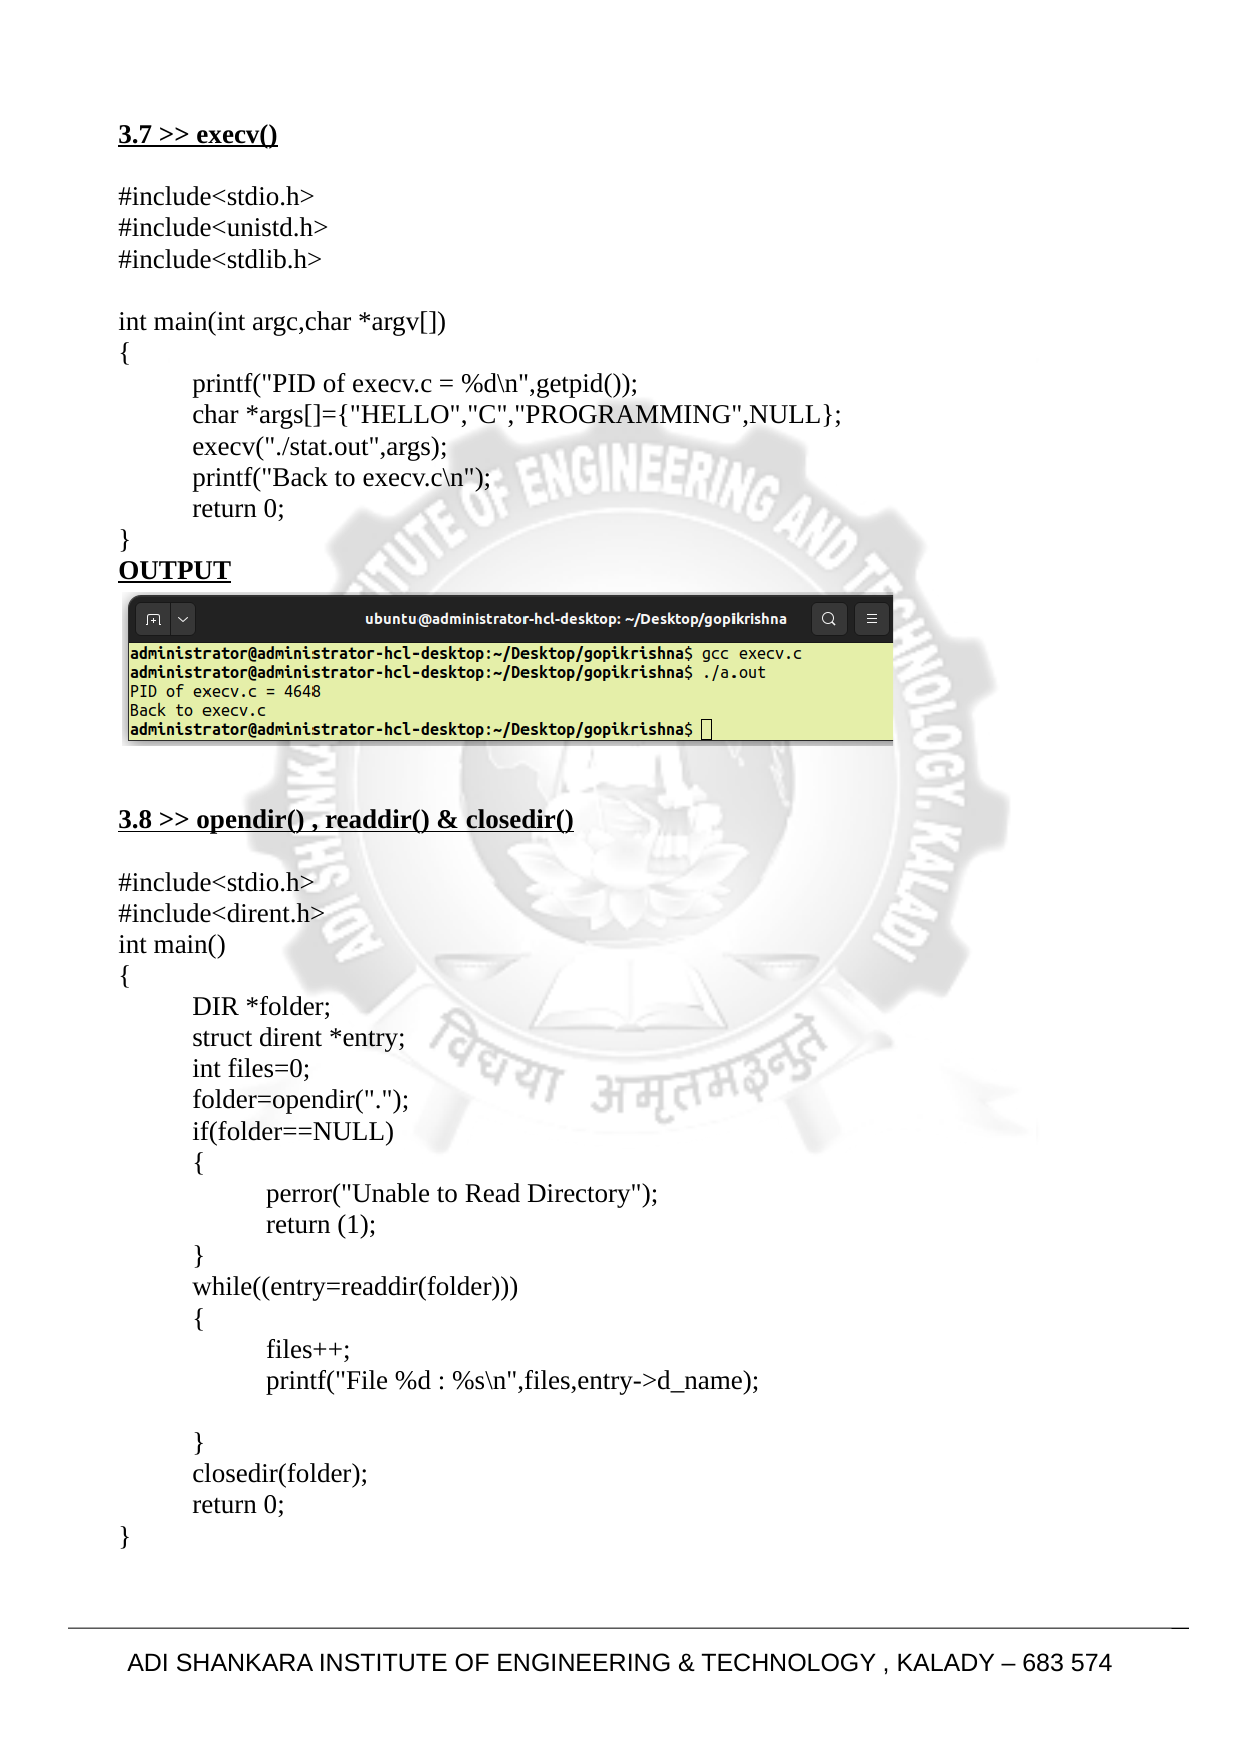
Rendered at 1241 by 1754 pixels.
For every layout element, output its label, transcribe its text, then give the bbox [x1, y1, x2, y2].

text 3.8 >> opendir() , readdir() & closedir() [118, 803, 1122, 834]
text 3.7 >> execv() [118, 118, 1122, 149]
picture [122, 592, 894, 746]
text #include<stdio.h> #include<dirent.h> int main() { DIR *folder; struct dirent *entry; int files=0; folder=opendir("."); if(folder==NULL) { perror("Unable to Read Directory"); return (1); } while((entry=readdir(folder))) { files++; printf("File %d : %s\n",files,entry->d_name); } closedir(folder); return 0; } [118, 866, 1122, 1551]
text #include<stdio.h> #include<unistd.h> #include<stdlib.h> int main(int argc,char *argv[]) { printf("PID of execv.c = %d\n",getpid()); char *args[]={"HELLO","C","PROGRAMMING",NULL}; execv("./stat.out",args); printf("Back to execv.c\n"); return 0; } OUTPUT [118, 180, 1122, 585]
